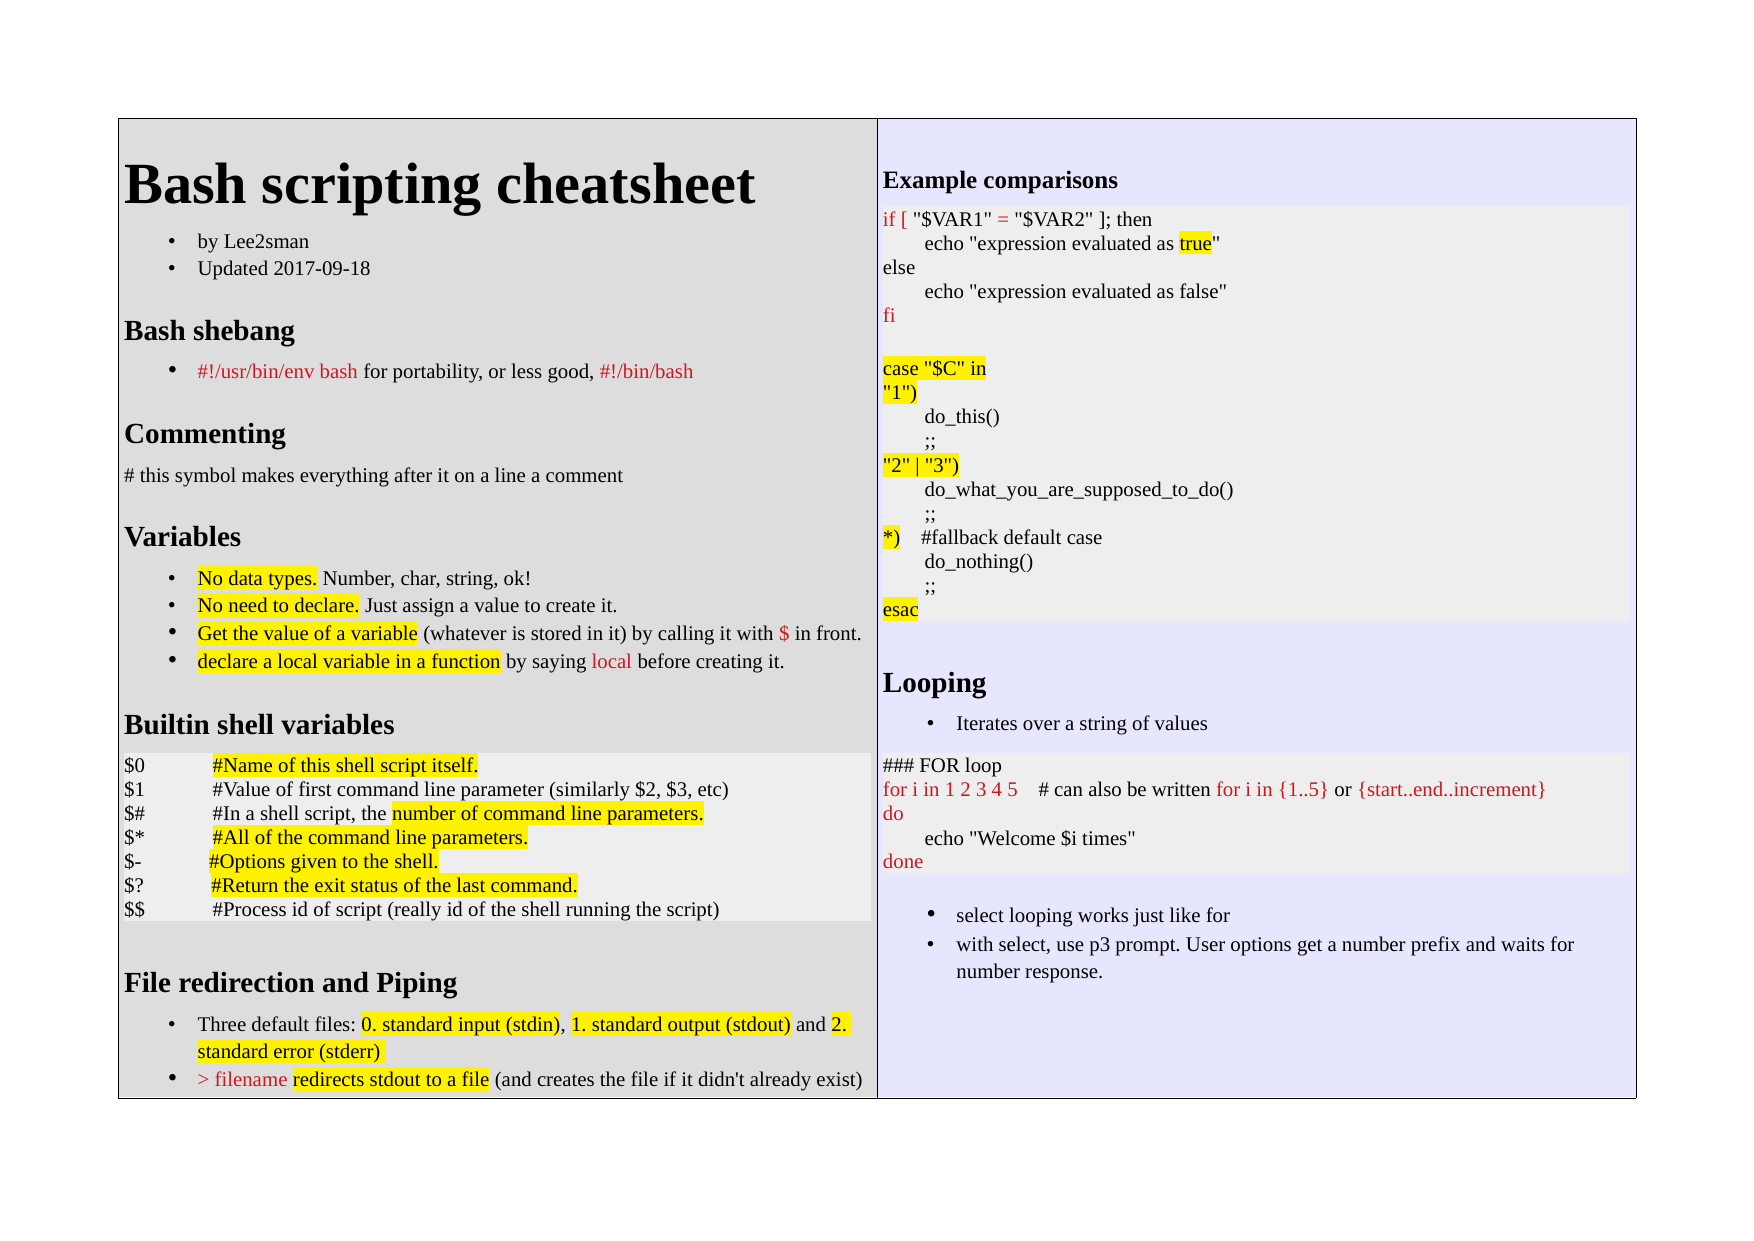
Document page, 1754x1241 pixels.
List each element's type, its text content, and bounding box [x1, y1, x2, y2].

table_header Example comparisons if [ "$VAR1" = "$VAR2" ]; then echo "expression evaluated as true" else echo "expression evaluated as false" fi case "$C" in "1") do_this() ;; "2" | "3") do_what_you_are_supposed_to_do() ;; *) #fallback default case do_nothing() ;; esac Looping Iterates over a string of values ### FOR loop for i in 1 2 3 4 5 # can also be written for i in {1..5} or {start..end..increment} do echo "Welcome $i times" done select looping works just like for with select, use p3 prompt. User options get a number prefix and waits for number response. Example - Basic text menu #!/bin/bash OPTIONS="Hello Quit" select opt in $OPTIONS; do if [ "$opt" = "Quit" ]; then echo done exit elif [ "$opt" = "Hello" ]; then echo Hello World else clear echo bad option fi done Run: 1) Hello 2) Quit #? 1 Hello World #? 2 WHILE loop while [ condition ] do command done ### UNTIL loop until [ condition ] # executes until condition = true do command done Functions works same as other languages can take parameters function e { echo $1 } e Hello #will echo Hello when called Debugging #!/bin/bash -x Adding -x to the shebang produces output information Additional shell features $var #Value of shell variable var. ${var}abc #Example: value of shell variable var with string abc appended. # #At start of line, indicates a comment. var=value #Assign the string value to shell variable var. cmd1 && cmd2 #Run cmd1, then if cmd1 successful run cmd2, otherwise skip. cmd1 || cmd2 #Run cmd1, then if cmd1 not successful run cmd2, otherwise skip. cmd1; cmd2 #Do cmd1 and then cmd2. cmd1 & cmd2 #Do cmd1, start cmd2 without waiting for cmd1 to finish. (cmds) #Run cmds (commands) in a subshell. Additional shell features from this Bash cheatsheet [878, 119, 1636, 1097]
table_header Bash scripting cheatsheet by Lee2sman Updated 2017-09-18 Bash shebang #!/usr/bin/env bash for portability, or less good, #!/bin/bash Commenting # this symbol makes everything after it on a line a comment Variables No data types. Number, char, string, ok! No need to declare. Just assign a value to create it. Get the value of a variable (whatever is stored in it) by calling it with $ in front. declare a local variable in a function by saying local before creating it. Builtin shell variables $0 #Name of this shell script itself. $1 #Value of first command line parameter (similarly $2, $3, etc) $# #In a shell script, the number of command line parameters. $* #All of the command line parameters. $- #Options given to the shell. $? #Return the exit status of the last command. $$ #Process id of script (really id of the shell running the script) File redirection and Piping Three default files: 0. standard input (stdin), 1. standard output (stdout) and 2. standard error (stderr) > filename redirects stdout to a file (and creates the file if it didn't already exist) >> filename redirects stdout to a file but it appends to the end of the file if it already exists | is the pipe. Piping is used to chain commands, scripts, files and programs together. Piping allows for robust mini programs to be built together like lego kits of separate parts Example cat *.txt | sort | uniq > result-file Sorts the lines of all the .txt files and deletes duplicate lines, saving outcome to result-file Input read command e.g. read num asks for input and puts it in $num Arithmetic (Integer) uses the expr command result=`expr $1 + 2` # only works with spaces, echo $( 1 + 9 / 4) => 3 result2=`expr $2 + $1 / 2` result=`expr $2 \* 5` #note the \ on the * symbol Conditionals Usually surround comparisons and conditions in brackets not parenteses e.g. if [ $# -gt 1 ] && is logical and, || is logical or Comparisons Booleans ! #not -a #and -o #or Numerical comparisons -eq == equal to -ne ≠ (not equal to) -gt > greater than -ge >= greather than or equal to -lt < less than -le <= less than or equal to < less than <= less than or equal to ((within double parenthesis)) > greater than ((within double parenthesis)) >= greater than or equal to ((within double parenthesis)) = equal to, including for strings, e.g. ```if [ "$a" = "$b" ]``` STRING COMPARISONS == is equal to != is NOT equal to < less than (ascii-betically) > greater than (ascii-betically) -z string is null -n string is not null [119, 119, 877, 1097]
